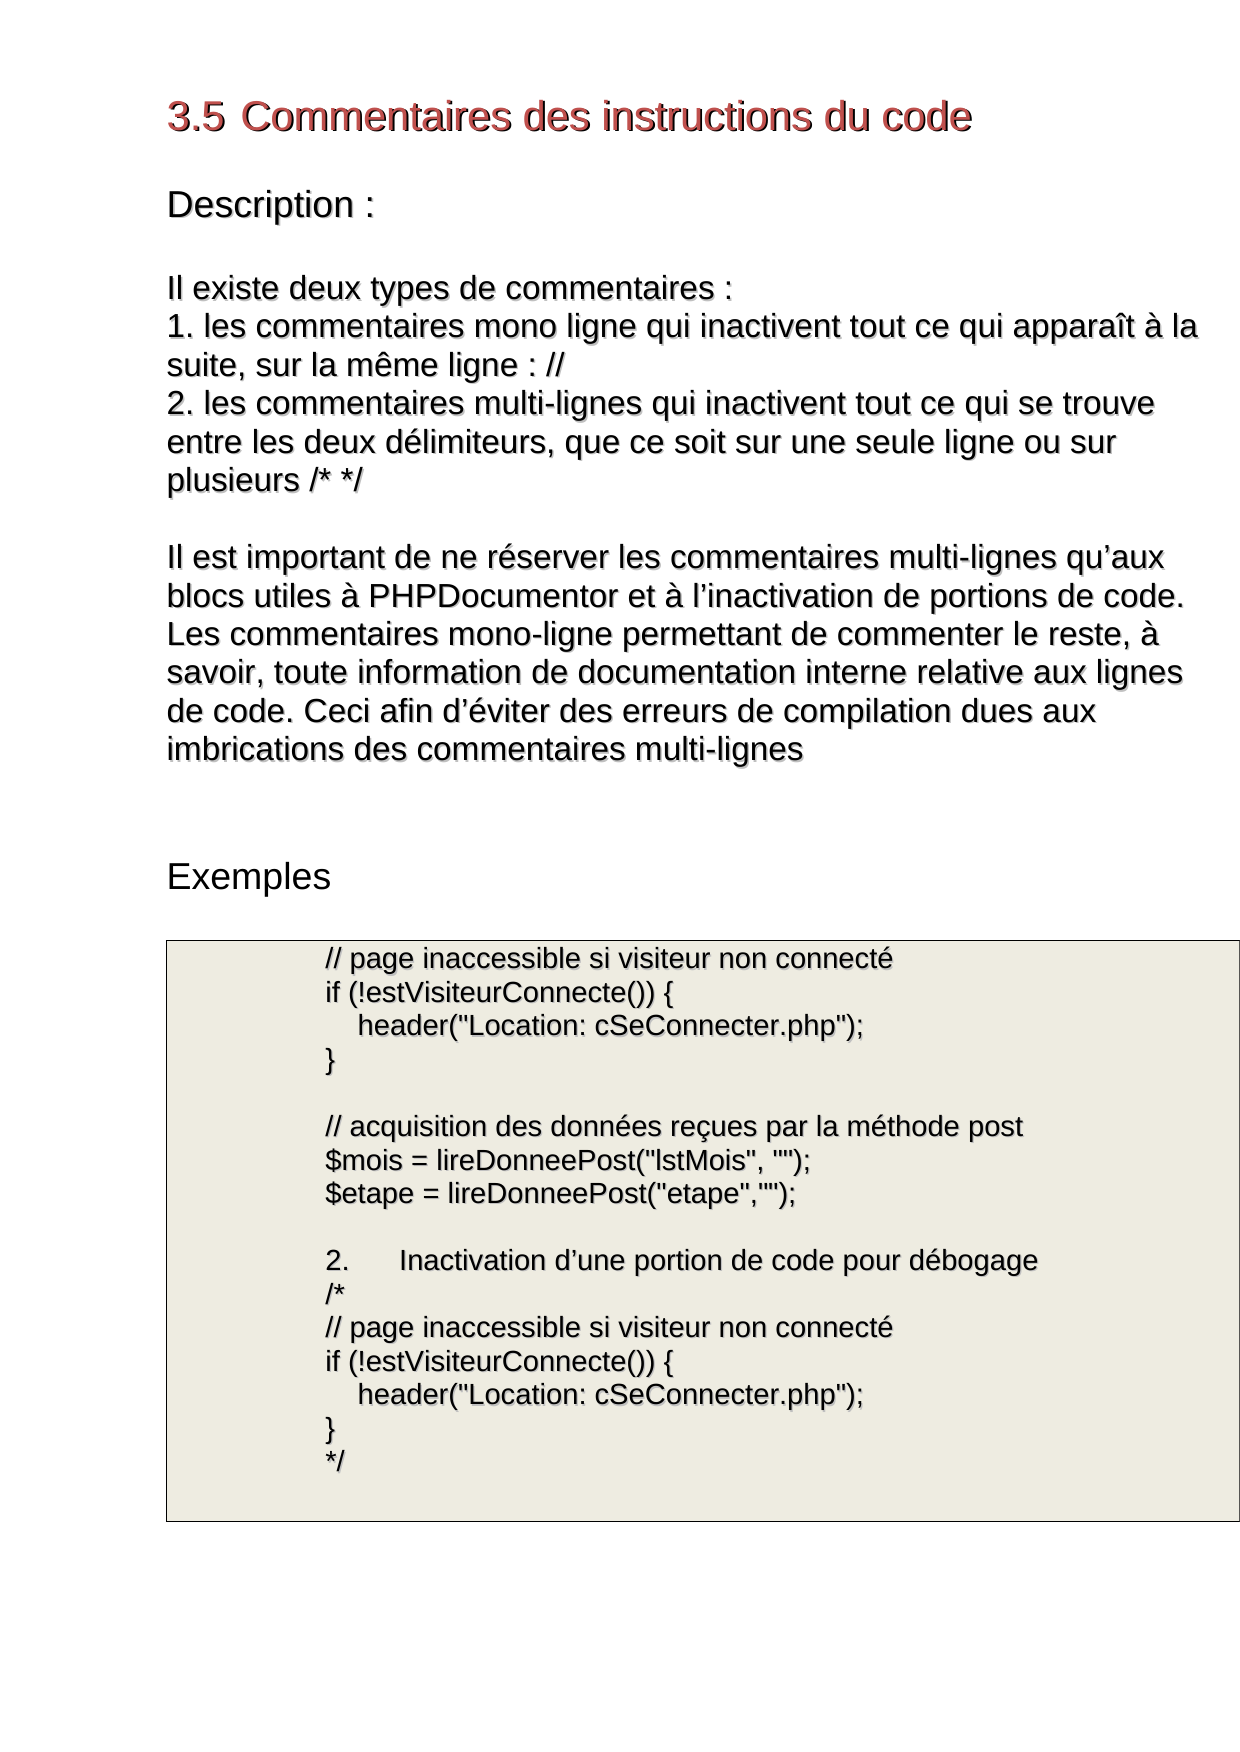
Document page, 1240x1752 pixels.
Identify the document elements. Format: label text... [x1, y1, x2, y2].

table_header // page inaccessible si visiteur non connecté if (!estVisiteurConnecte()) { header("Location: cSeConnecter.php"); } // acquisition des données reçues par la méthode post $mois = lireDonneePost("lstMois", ""); $etape = lireDonneePost("etape",""); 2. Inactivation d’une portion de code pour débogage /* // page inaccessible si visiteur non connecté if (!estVisiteurConnecte()) { header("Location: cSeConnecter.php"); } */ [167, 941, 1239, 1521]
text Exemples [166, 854, 1219, 897]
text Les commentaires mono-ligne permettant de commenter le reste, à savoir, toute information de documentation interne relative aux lignes de code. Ceci afin d’éviter des erreurs de compilation dues aux imbrications des commentaires multi-lignes [166, 614, 1219, 768]
text 1. les commentaires mono ligne qui inactivent tout ce qui apparaît à la suite, sur la même ligne : // [166, 307, 1219, 383]
text 2. les commentaires multi-lignes qui inactivent tout ce qui se trouve entre les deux délimiteurs, que ce soit sur une seule ligne ou sur plusieurs /* */ [166, 383, 1219, 499]
text Il est important de ne réserver les commentaires multi-lignes qu’aux blocs utiles à PHPDocumentor et à l’inactivation de portions de code. [166, 537, 1219, 614]
text Il existe deux types de commentaires : [166, 268, 1219, 307]
text Description : [166, 182, 1219, 225]
text 3.5 Commentaires des instructions du code [166, 91, 1219, 139]
